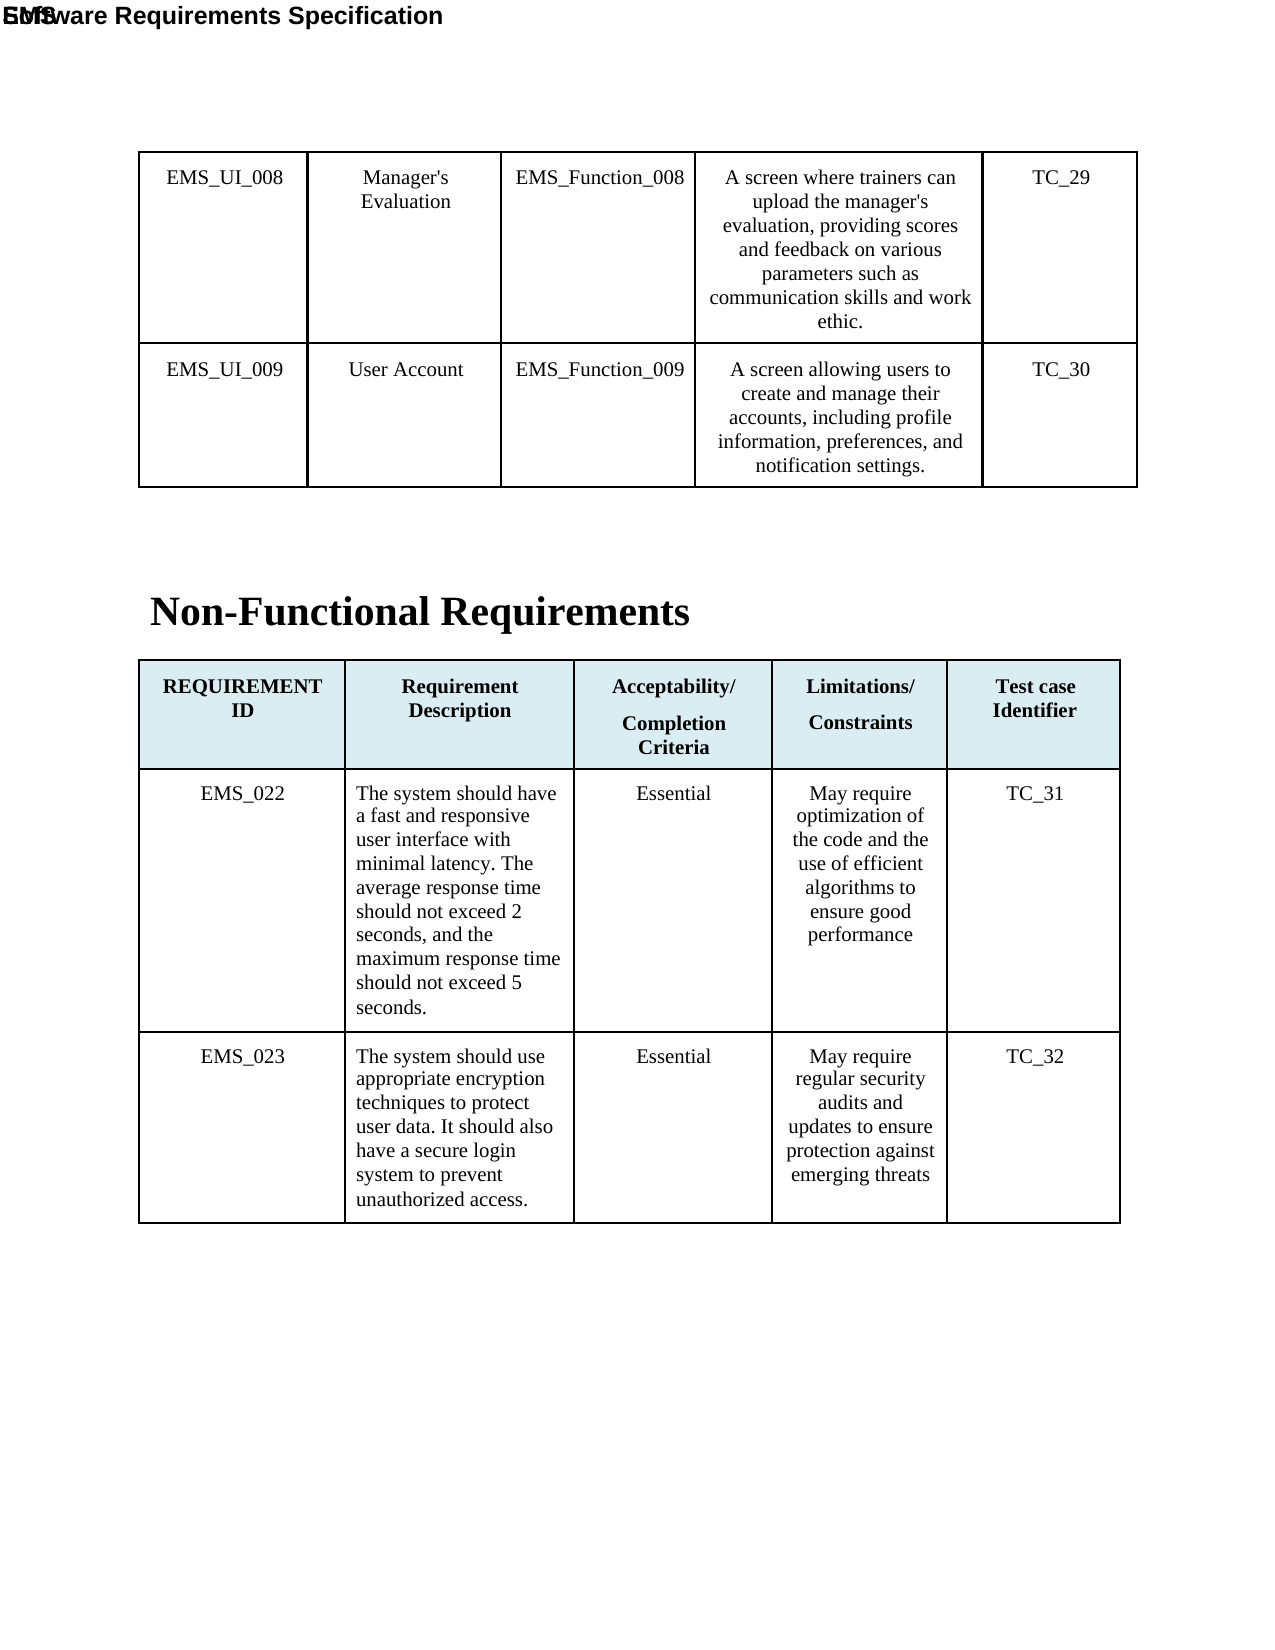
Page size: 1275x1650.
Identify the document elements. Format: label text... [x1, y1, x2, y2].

table_cell [575, 972, 771, 996]
table_header TC_29 [984, 153, 1136, 342]
table_cell [140, 901, 344, 924]
table_cell [575, 901, 771, 924]
table_cell The system should use [346, 1033, 573, 1068]
table_cell [140, 924, 344, 948]
table_cell May require [773, 1033, 946, 1068]
table_cell Essential [575, 770, 771, 805]
table_cell [140, 1188, 344, 1222]
table_cell EMS_UI_009 [140, 344, 306, 486]
table_cell [140, 996, 344, 1031]
table_cell EMS_Function_009 [502, 344, 694, 486]
table_cell [948, 829, 1119, 853]
table_cell May require [773, 770, 946, 805]
table_cell TC_31 [948, 770, 1119, 805]
table_cell minimal latency. The [346, 853, 573, 877]
table_cell [575, 829, 771, 853]
table_cell [575, 1068, 771, 1092]
table_cell [948, 1116, 1119, 1140]
table_cell [575, 853, 771, 877]
table_cell [575, 805, 771, 829]
table_cell protection against [773, 1140, 946, 1164]
table_cell optimization of [773, 805, 946, 829]
table_cell user data. It should also [346, 1116, 573, 1140]
table_cell techniques to protect [346, 1092, 573, 1116]
table_cell [948, 924, 1119, 948]
table_cell The system should have [346, 770, 573, 805]
table_cell [948, 1092, 1119, 1116]
table_cell system to prevent [346, 1164, 573, 1187]
table_cell use of efficient [773, 853, 946, 877]
table_header A screen where trainers can upload the manager's evaluation, providing scores and feedback on various parameters such as communication skills and work ethic. [696, 153, 981, 342]
table_cell [140, 1116, 344, 1140]
table_cell performance [773, 924, 946, 948]
table_cell [948, 1140, 1119, 1164]
table_header Requirement Description [346, 661, 573, 768]
table_cell [948, 853, 1119, 877]
table_cell A screen allowing users to create and manage their accounts, including profile information, preferences, and notification settings. [696, 344, 981, 486]
table_cell [575, 948, 771, 972]
table_header EMS_UI_008 [140, 153, 306, 342]
table_cell [575, 1164, 771, 1187]
table_cell [948, 805, 1119, 829]
table_cell [140, 1092, 344, 1116]
table_cell ensure good [773, 901, 946, 924]
table_cell TC_32 [948, 1033, 1119, 1068]
table_cell user interface with [346, 829, 573, 853]
table_cell Essential [575, 1033, 771, 1068]
table_cell [575, 1188, 771, 1222]
table_cell [948, 948, 1119, 972]
table_cell [575, 996, 771, 1031]
table_cell [140, 1164, 344, 1187]
table_header Limitations/ Constraints [773, 661, 946, 768]
table_cell have a secure login [346, 1140, 573, 1164]
table_cell seconds, and the [346, 924, 573, 948]
table_cell maximum response time [346, 948, 573, 972]
table_cell [948, 1188, 1119, 1222]
table_cell TC_30 [984, 344, 1136, 486]
table_header EMS_Function_008 [502, 153, 694, 342]
table_cell [773, 972, 946, 996]
table_cell [948, 877, 1119, 901]
table_cell [575, 1092, 771, 1116]
table_cell [140, 805, 344, 829]
table_cell [140, 877, 344, 901]
table_cell regular security [773, 1068, 946, 1092]
table_cell unauthorized access. [346, 1188, 573, 1222]
table_cell algorithms to [773, 877, 946, 901]
table_header Acceptability/ Completion Criteria [575, 661, 771, 768]
table_header REQUIREMENT ID [140, 661, 344, 768]
table_header Test case Identifier [948, 661, 1119, 768]
text Non-Functional Requirements [150, 587, 1194, 635]
table_cell [140, 972, 344, 996]
table_cell [575, 924, 771, 948]
table_cell [575, 1140, 771, 1164]
table_cell the code and the [773, 829, 946, 853]
table_cell seconds. [346, 996, 573, 1031]
table_cell appropriate encryption [346, 1068, 573, 1092]
table_cell EMS_023 [140, 1033, 344, 1068]
table_cell emerging threats [773, 1164, 946, 1187]
table_cell EMS_022 [140, 770, 344, 805]
table_cell [773, 996, 946, 1031]
table_cell [948, 1164, 1119, 1187]
table_cell User Account [309, 344, 500, 486]
table_cell should not exceed 5 [346, 972, 573, 996]
table_cell [140, 948, 344, 972]
table_cell should not exceed 2 [346, 901, 573, 924]
table_cell [773, 1188, 946, 1222]
table_cell updates to ensure [773, 1116, 946, 1140]
table_cell [575, 1116, 771, 1140]
table_cell [948, 996, 1119, 1031]
table_cell [575, 877, 771, 901]
table_cell audits and [773, 1092, 946, 1116]
table_cell [948, 1068, 1119, 1092]
table_cell [140, 829, 344, 853]
table_cell [773, 948, 946, 972]
table_cell [140, 1140, 344, 1164]
table_cell a fast and responsive [346, 805, 573, 829]
table_cell [948, 901, 1119, 924]
table_cell [140, 1068, 344, 1092]
table_cell [948, 972, 1119, 996]
table_header Manager's Evaluation [309, 153, 500, 342]
table_cell [140, 853, 344, 877]
table_cell average response time [346, 877, 573, 901]
